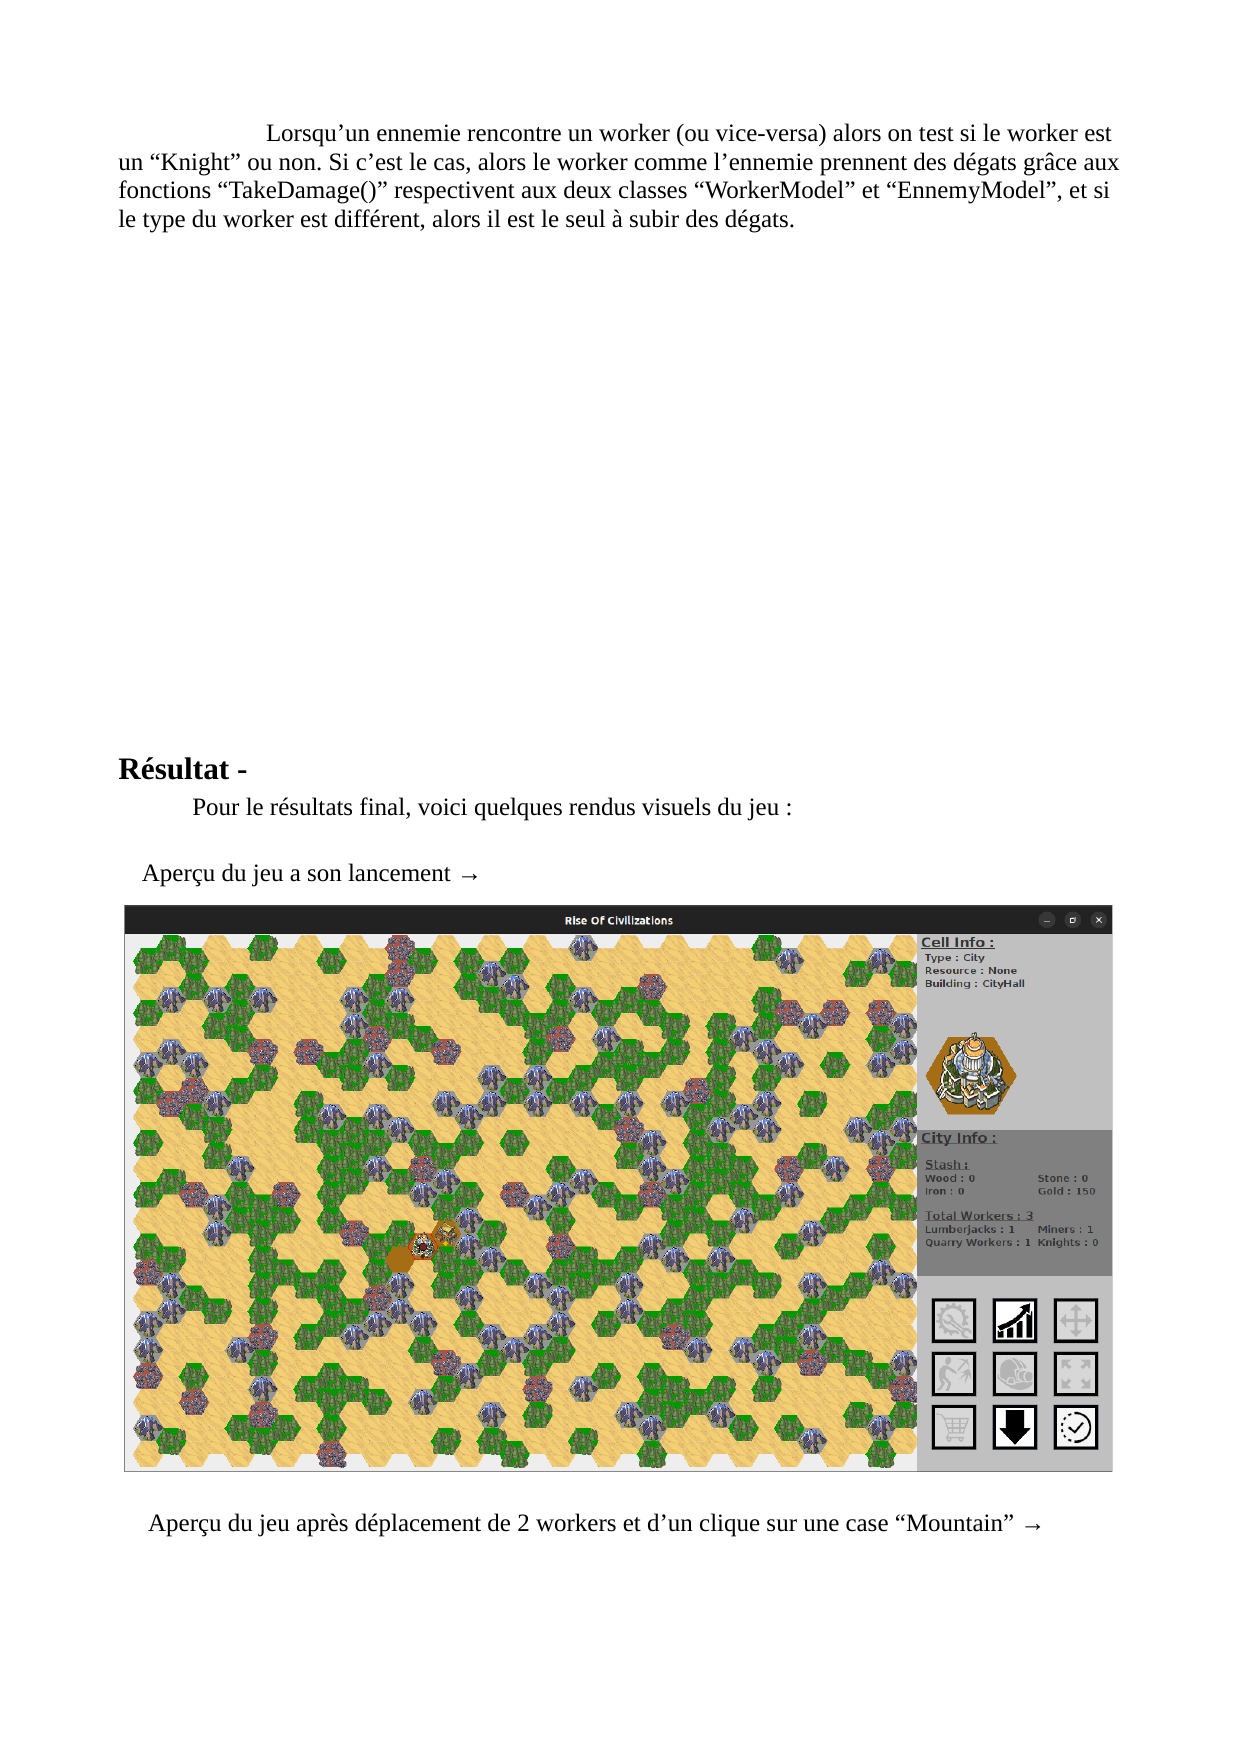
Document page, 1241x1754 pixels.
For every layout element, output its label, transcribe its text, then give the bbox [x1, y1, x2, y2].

picture [124, 905, 1113, 1472]
text Pour le résultats final, voici quelques rendus visuels du jeu : [118, 787, 1122, 822]
text Aperçu du jeu après déplacement de 2 workers et d’un clique sur une case “Mountain” → [118, 1508, 1122, 1536]
text Aperçu du jeu a son lancement → [118, 858, 1122, 887]
text Lorsqu’un ennemie rencontre un worker (ou vice-versa) alors on test si le worker est un “Knight” ou non. Si c’est le cas, alors le worker comme l’ennemie prennent des dégats grâce aux fonctions “TakeDamage()” respectivent aux deux classes “WorkerModel” et “EnnemyModel”, et si le type du worker est différent, alors il est le seul à subir des dégats. [118, 118, 1122, 233]
text Résultat - [118, 751, 1122, 787]
